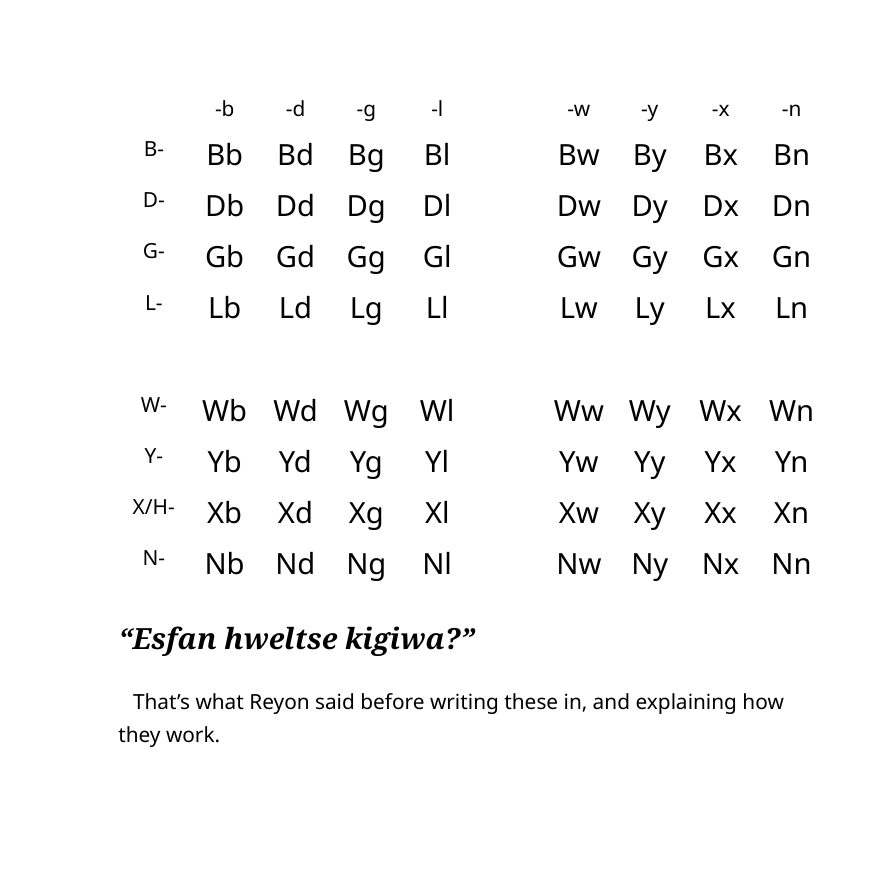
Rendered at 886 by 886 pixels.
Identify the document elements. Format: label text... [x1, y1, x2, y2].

table_cell X/H- [118, 486, 189, 538]
table_header -l [401, 89, 472, 128]
table_cell Ll [401, 282, 472, 333]
table_cell Lb [189, 282, 260, 333]
table_cell Xb [189, 486, 260, 538]
table_cell Nb [189, 538, 260, 589]
table_cell Bn [756, 129, 827, 179]
table_cell Yd [260, 435, 331, 486]
table_cell [473, 384, 543, 435]
table_cell Lw [543, 282, 614, 333]
table_cell Wn [756, 384, 827, 435]
table_cell Xl [401, 486, 472, 538]
table_cell Wx [685, 384, 756, 435]
table_cell Bl [401, 129, 472, 179]
table_cell Xy [614, 486, 685, 538]
table_cell Wy [614, 384, 685, 435]
table_cell D- [118, 180, 189, 231]
table_header -n [756, 89, 827, 128]
table_cell Wb [189, 384, 260, 435]
table_cell Dw [543, 180, 614, 231]
table_cell Dy [614, 180, 685, 231]
table_cell Y- [118, 435, 189, 486]
table_cell L- [118, 282, 189, 333]
table_cell Dn [756, 180, 827, 231]
table_cell Gw [543, 231, 614, 282]
table_cell W- [118, 384, 189, 435]
table_cell Dd [260, 180, 331, 231]
table_cell [473, 282, 543, 333]
table_cell Lg [331, 282, 401, 333]
table_header [473, 89, 543, 128]
table_cell [473, 435, 543, 486]
table_header -y [614, 89, 685, 128]
table_cell Ln [756, 282, 827, 333]
table_cell Yb [189, 435, 260, 486]
table_cell Bx [685, 129, 756, 179]
table_cell Bd [260, 129, 331, 179]
table_cell [331, 333, 401, 384]
table_cell Dl [401, 180, 472, 231]
table_cell [473, 129, 543, 179]
table_cell [473, 333, 543, 384]
table_cell Gy [614, 231, 685, 282]
table_cell Yn [756, 435, 827, 486]
table_cell N- [118, 538, 189, 589]
table_cell By [614, 129, 685, 179]
table_cell Ly [614, 282, 685, 333]
subtitle “Esfan hweltse kigiwa?” [118, 618, 827, 658]
table_cell G- [118, 231, 189, 282]
table_cell [118, 333, 189, 384]
table_cell Wg [331, 384, 401, 435]
table_cell [260, 333, 331, 384]
table_cell Ld [260, 282, 331, 333]
table_cell Db [189, 180, 260, 231]
table_cell [543, 333, 614, 384]
table_cell [473, 231, 543, 282]
table_header -b [189, 89, 260, 128]
table_cell Yx [685, 435, 756, 486]
table_header -w [543, 89, 614, 128]
text That’s what Reyon said before writing these in, and explaining how they work. [118, 687, 827, 748]
table_cell Bg [331, 129, 401, 179]
table_header -g [331, 89, 401, 128]
table_cell [473, 486, 543, 538]
table_cell Yy [614, 435, 685, 486]
table_cell Nx [685, 538, 756, 589]
table_cell Nn [756, 538, 827, 589]
table_header -d [260, 89, 331, 128]
table_cell [189, 333, 260, 384]
table_cell Lx [685, 282, 756, 333]
table_cell Xx [685, 486, 756, 538]
table_cell Yw [543, 435, 614, 486]
table_cell Bb [189, 129, 260, 179]
table_cell Wd [260, 384, 331, 435]
table_cell Xw [543, 486, 614, 538]
table_cell B- [118, 129, 189, 179]
table_cell [685, 333, 756, 384]
table_cell Ng [331, 538, 401, 589]
table_cell Dg [331, 180, 401, 231]
table_cell [401, 333, 472, 384]
table_cell Xd [260, 486, 331, 538]
table_cell Ny [614, 538, 685, 589]
table_cell Xn [756, 486, 827, 538]
table_cell Dx [685, 180, 756, 231]
table_cell [473, 180, 543, 231]
table_header [118, 89, 189, 128]
table_cell Ww [543, 384, 614, 435]
table_cell Nd [260, 538, 331, 589]
table_cell Gl [401, 231, 472, 282]
table_header -x [685, 89, 756, 128]
table_cell Yl [401, 435, 472, 486]
table_cell Gx [685, 231, 756, 282]
table_cell Gb [189, 231, 260, 282]
table_cell Gg [331, 231, 401, 282]
table_cell Xg [331, 486, 401, 538]
table_cell Gd [260, 231, 331, 282]
table_cell Nw [543, 538, 614, 589]
table_cell [756, 333, 827, 384]
table_cell Wl [401, 384, 472, 435]
table_cell Nl [401, 538, 472, 589]
table_cell Gn [756, 231, 827, 282]
table_cell [614, 333, 685, 384]
table_cell Yg [331, 435, 401, 486]
table_cell [473, 538, 543, 589]
table_cell Bw [543, 129, 614, 179]
